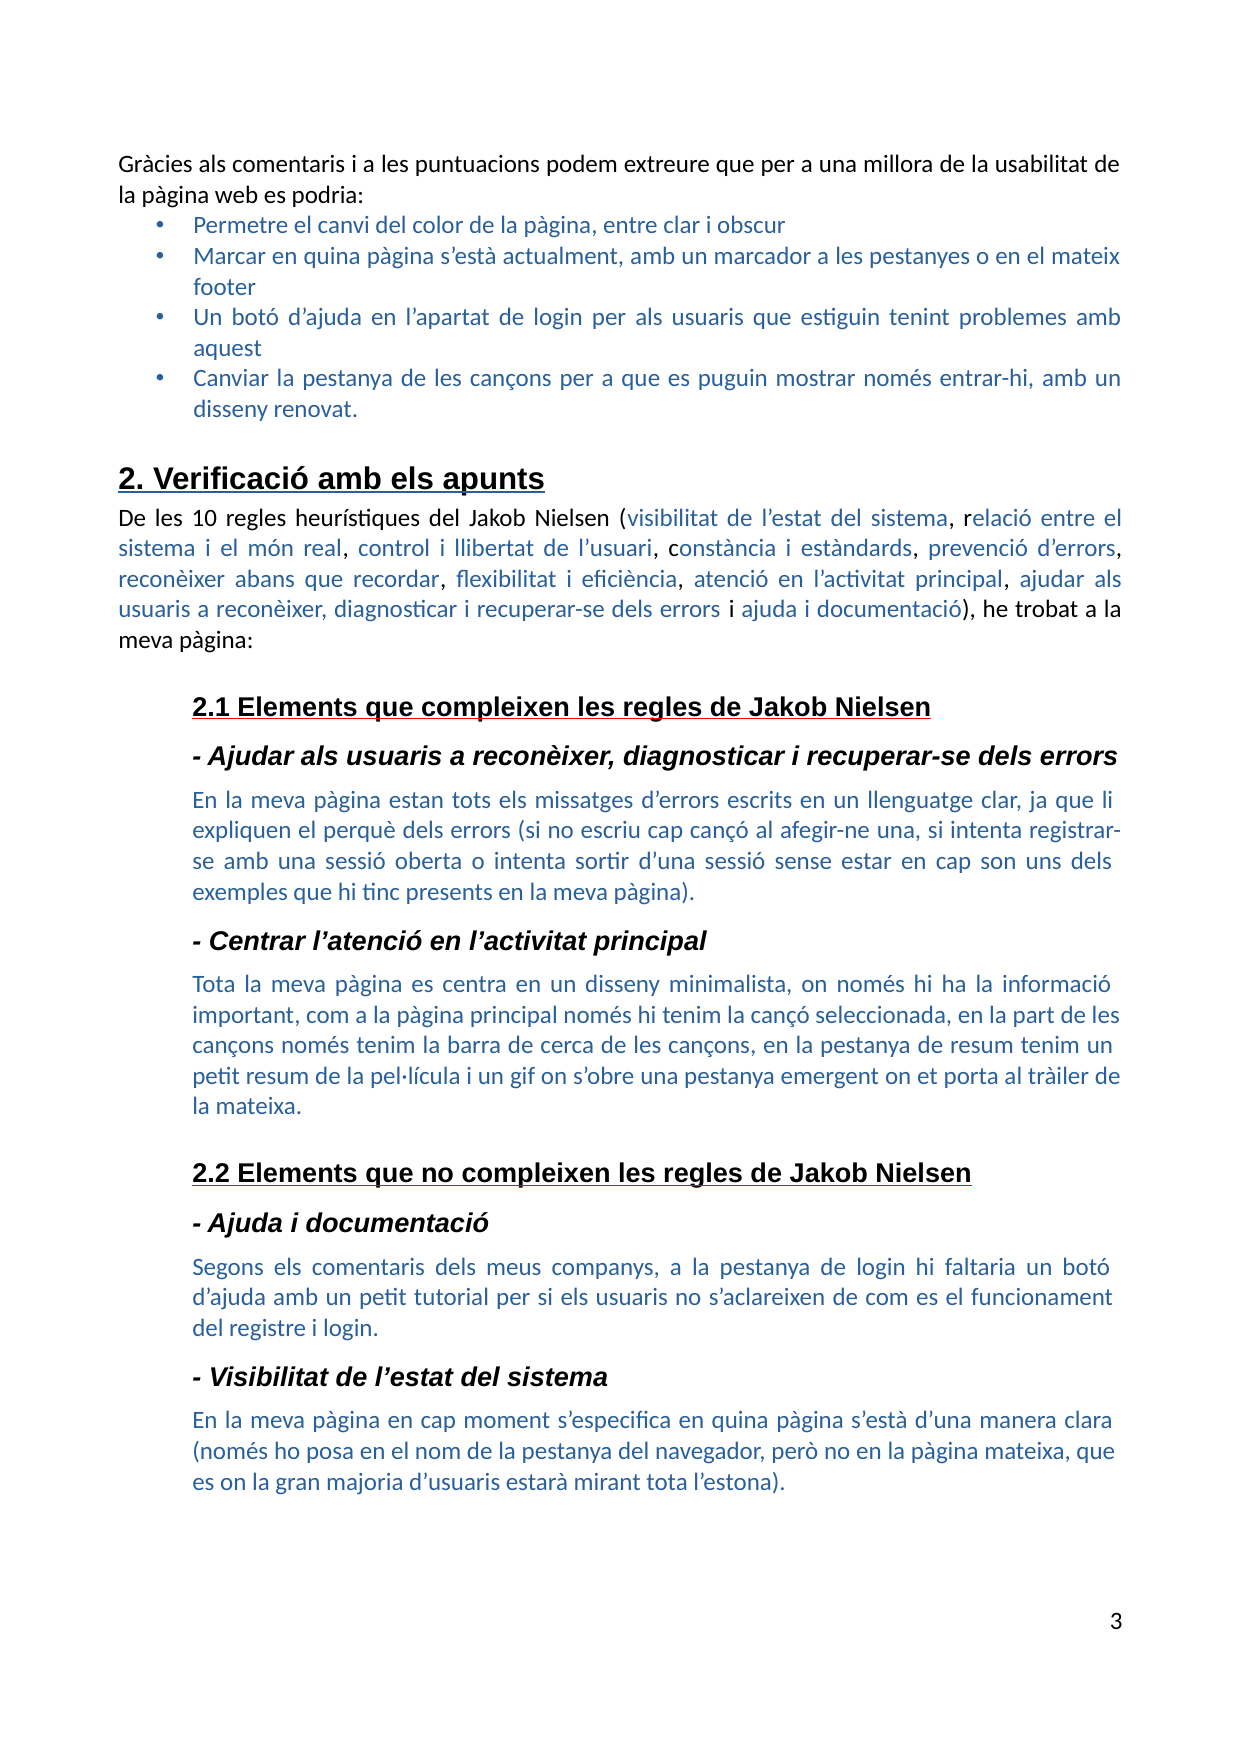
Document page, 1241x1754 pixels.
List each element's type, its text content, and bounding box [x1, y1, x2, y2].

text En la meva pàgina en cap moment s’especifica en quina pàgina s’està d’una manera clara (només ho posa en el nom de la pestanya del navegador, però no en la pàgina mateixa, que es on la gran majoria d’usuaris estarà mirant tota l’estona). [118, 1405, 1122, 1496]
text De les 10 regles heurístiques del Jakob Nielsen (visibilitat de l’estat del sistema, relació entre el sistema i el món real, control i llibertat de l’usuari, constància i estàndards, prevenció d’errors, reconèixer abans que recordar, flexibilitat i eficiència, atenció en l’activitat principal, ajudar als usuaris a reconèixer, diagnosticar i recuperar-se dels errors i ajuda i documentació), he trobat a la meva pàgina: [118, 502, 1122, 654]
text Tota la meva pàgina es centra en un disseny minimalista, on només hi ha la informació important, com a la pàgina principal només hi tenim la cançó seleccionada, en la part de les cançons només tenim la barra de cerca de les cançons, en la pestanya de resum tenim un petit resum de la pel·lícula i un gif on s’obre una pestanya emergent on et porta al tràiler de la mateixa. [118, 968, 1122, 1121]
text Segons els comentaris dels meus companys, a la pestanya de login hi faltaria un botó d’ajuda amb un petit tutorial per si els usuaris no s’aclareixen de com es el funcionament del registre i login. [118, 1251, 1122, 1342]
list Canviar la pestanya de les cançons per a que es puguin mostrar només entrar-hi, amb un disseny renovat. [156, 362, 1122, 423]
text En la meva pàgina estan tots els missatges d’errors escrits en un llenguatge clar, ja que li expliquen el perquè dels errors (si no escriu cap cançó al afegir-ne una, si intenta registrar- se amb una sessió oberta o intenta sortir d’una sessió sense estar en cap son uns dels exemples que hi tinc presents en la meva pàgina). [118, 784, 1122, 906]
subtitle 2.1 Elements que compleixen les regles de Jakob Nielsen [118, 691, 1122, 722]
subtitle - Centrar l’atenció en l’activitat principal [118, 925, 1122, 956]
list Marcar en quina pàgina s’està actualment, amb un marcador a les pestanyes o en el mateix footer [156, 240, 1122, 301]
list Permetre el canvi del color de la pàgina, entre clar i obscur [156, 210, 1122, 240]
text Gràcies als comentaris i a les puntuacions podem extreure que per a una millora de la usabilitat de la pàgina web es podria: [118, 149, 1122, 210]
subtitle 2.2 Elements que no compleixen les regles de Jakob Nielsen [118, 1157, 1122, 1189]
subtitle - Ajudar als usuaris a reconèixer, diagnosticar i recuperar-se dels errors [118, 740, 1122, 772]
subtitle - Ajuda i documentació [118, 1207, 1122, 1238]
subtitle 2. Verificació amb els apunts [118, 460, 1122, 496]
subtitle - Visibilitat de l’estat del sistema [118, 1361, 1122, 1392]
list Un botó d’ajuda en l’apartat de login per als usuaris que estiguin tenint problemes amb aquest [156, 301, 1122, 362]
